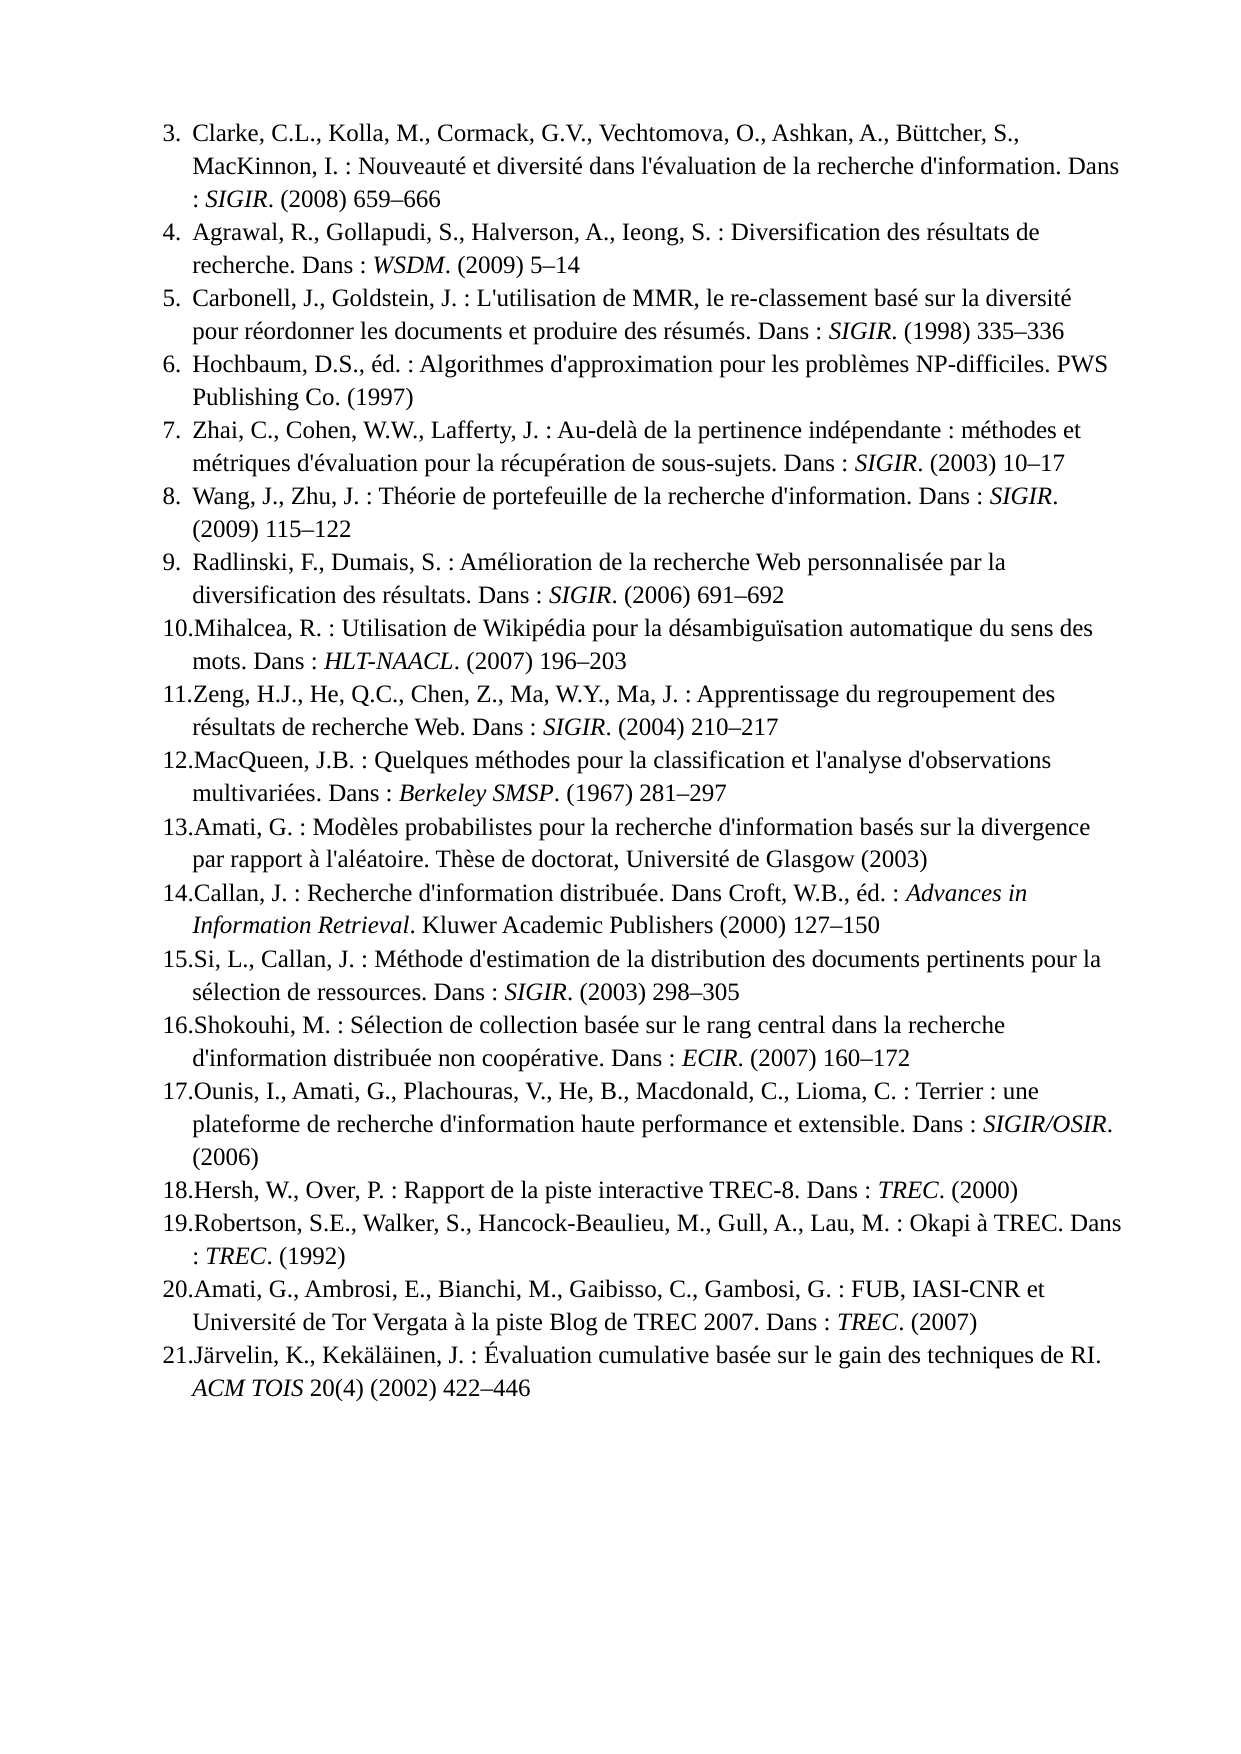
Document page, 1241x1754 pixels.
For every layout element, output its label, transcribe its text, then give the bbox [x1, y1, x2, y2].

list Radlinski, F., Dumais, S. : Amélioration de la recherche Web personnalisée par la diversification des résultats. Dans : SIGIR. (2006) 691–692 [162, 547, 1122, 609]
list Si, L., Callan, J. : Méthode d'estimation de la distribution des documents pertinents pour la sélection de ressources. Dans : SIGIR. (2003) 298–305 [162, 944, 1122, 1005]
list Amati, G. : Modèles probabilistes pour la recherche d'information basés sur la divergence par rapport à l'aléatoire. Thèse de doctorat, Université de Glasgow (2003) [162, 812, 1122, 873]
list Carbonell, J., Goldstein, J. : L'utilisation de MMR, le re-classement basé sur la diversité pour réordonner les documents et produire des résumés. Dans : SIGIR. (1998) 335–336 [162, 283, 1122, 345]
list Amati, G., Ambrosi, E., Bianchi, M., Gaibisso, C., Gambosi, G. : FUB, IASI-CNR et Université de Tor Vergata à la piste Blog de TREC 2007. Dans : TREC. (2007) [162, 1274, 1122, 1336]
list Järvelin, K., Kekäläinen, J. : Évaluation cumulative basée sur le gain des techniques de RI. ACM TOIS 20(4) (2002) 422–446 [162, 1340, 1122, 1402]
list Ounis, I., Amati, G., Plachouras, V., He, B., Macdonald, C., Lioma, C. : Terrier : une plateforme de recherche d'information haute performance et extensible. Dans : SIGIR/OSIR. (2006) [162, 1076, 1122, 1171]
list Callan, J. : Recherche d'information distribuée. Dans Croft, W.B., éd. : Advances in Information Retrieval. Kluwer Academic Publishers (2000) 127–150 [162, 878, 1122, 939]
list Wang, J., Zhu, J. : Théorie de portefeuille de la recherche d'information. Dans : SIGIR. (2009) 115–122 [162, 481, 1122, 543]
list Hersh, W., Over, P. : Rapport de la piste interactive TREC-8. Dans : TREC. (2000) [162, 1175, 1122, 1203]
list Clarke, C.L., Kolla, M., Cormack, G.V., Vechtomova, O., Ashkan, A., Büttcher, S., MacKinnon, I. : Nouveauté et diversité dans l'évaluation de la recherche d'information. Dans : SIGIR. (2008) 659–666 [162, 118, 1122, 213]
list Shokouhi, M. : Sélection de collection basée sur le rang central dans la recherche d'information distribuée non coopérative. Dans : ECIR. (2007) 160–172 [162, 1010, 1122, 1071]
list Robertson, S.E., Walker, S., Hancock-Beaulieu, M., Gull, A., Lau, M. : Okapi à TREC. Dans : TREC. (1992) [162, 1208, 1122, 1269]
list Agrawal, R., Gollapudi, S., Halverson, A., Ieong, S. : Diversification des résultats de recherche. Dans : WSDM. (2009) 5–14 [162, 217, 1122, 279]
list Hochbaum, D.S., éd. : Algorithmes d'approximation pour les problèmes NP-difficiles. PWS Publishing Co. (1997) [162, 349, 1122, 411]
list Zeng, H.J., He, Q.C., Chen, Z., Ma, W.Y., Ma, J. : Apprentissage du regroupement des résultats de recherche Web. Dans : SIGIR. (2004) 210–217 [162, 679, 1122, 741]
list MacQueen, J.B. : Quelques méthodes pour la classification et l'analyse d'observations multivariées. Dans : Berkeley SMSP. (1967) 281–297 [162, 746, 1122, 807]
list Zhai, C., Cohen, W.W., Lafferty, J. : Au-delà de la pertinence indépendante : méthodes et métriques d'évaluation pour la récupération de sous-sujets. Dans : SIGIR. (2003) 10–17 [162, 415, 1122, 477]
list Mihalcea, R. : Utilisation de Wikipédia pour la désambiguïsation automatique du sens des mots. Dans : HLT-NAACL. (2007) 196–203 [162, 613, 1122, 675]
